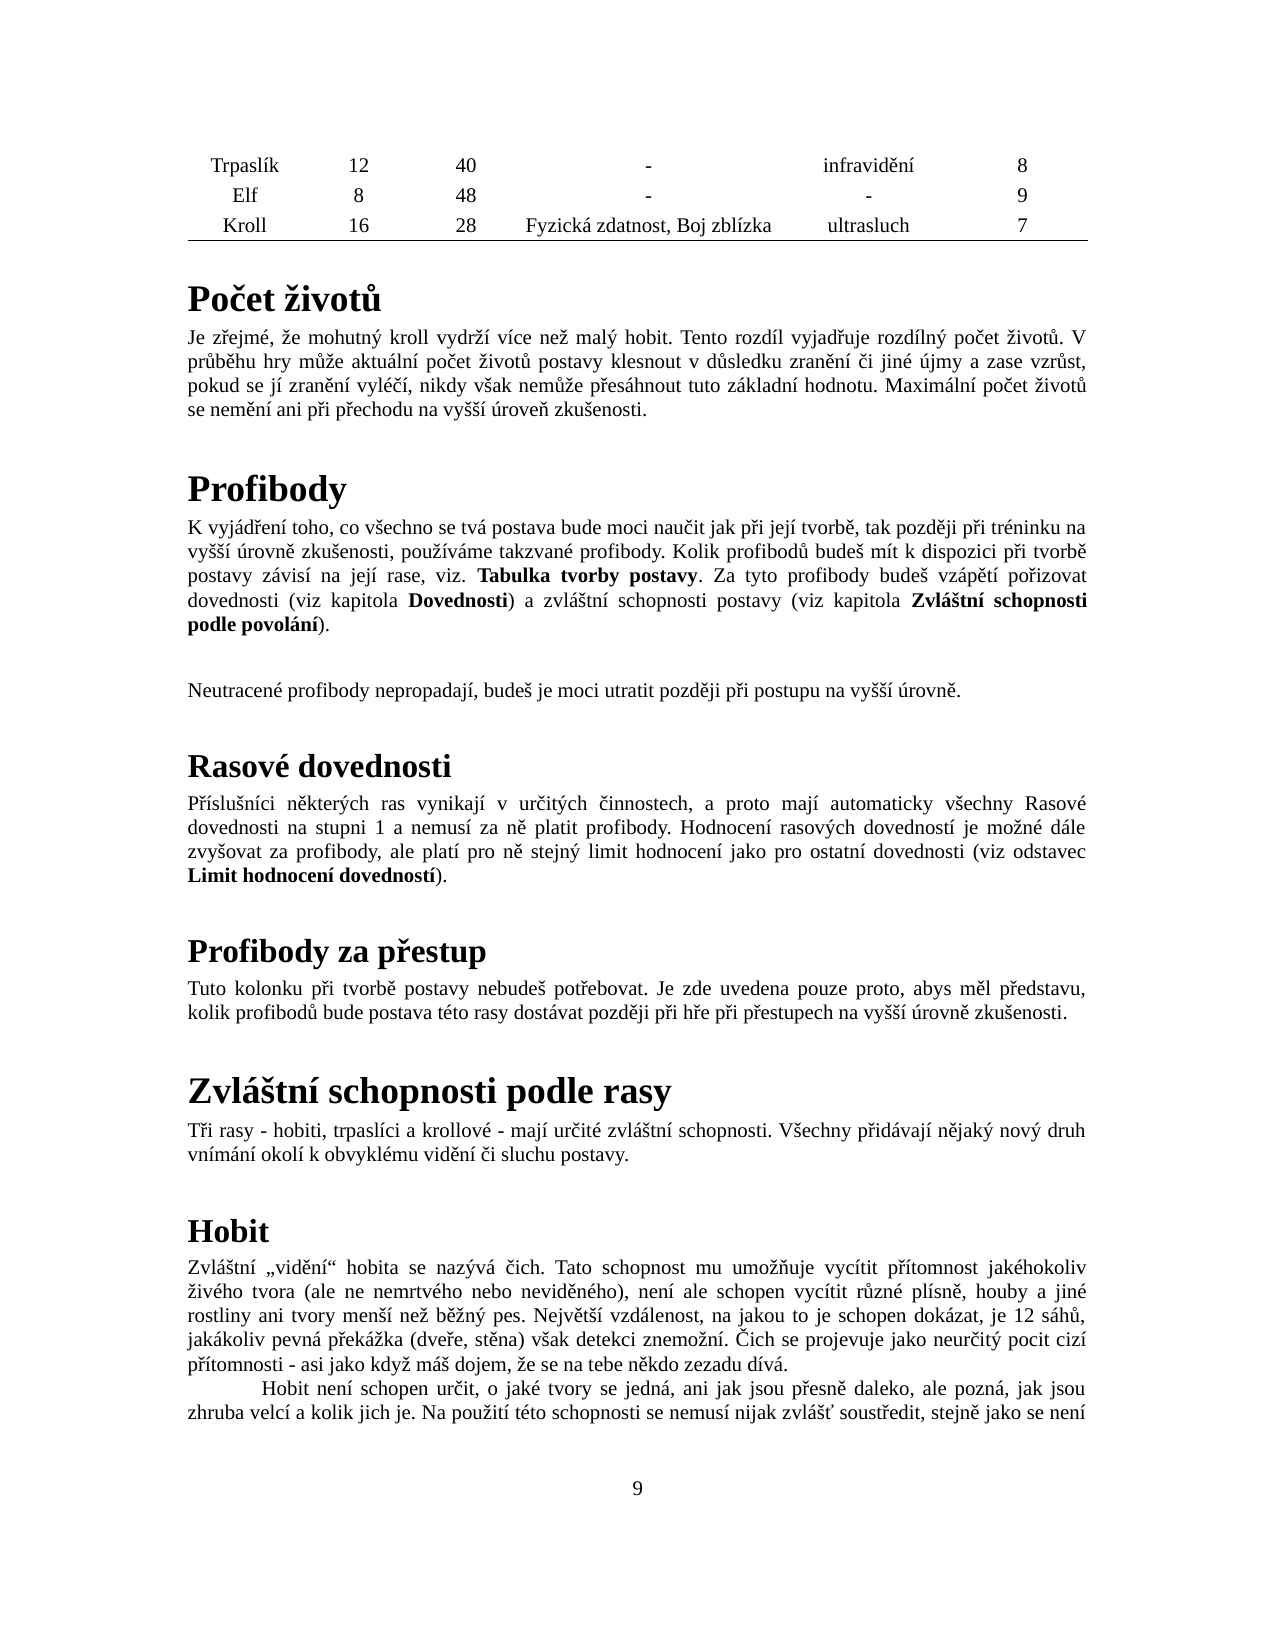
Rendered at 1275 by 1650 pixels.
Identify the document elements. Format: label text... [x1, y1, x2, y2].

table_cell 48 [415, 180, 517, 210]
text Je zřejmé, že mohutný kroll vydrží více než malý hobit. Tento rozdíl vyjadřuje rozdílný počet životů. V průběhu hry může aktuální počet životů postavy klesnout v důsledku zranění či jiné újmy a zase vzrůst, pokud se jí zranění vyléčí, nikdy však nemůže přesáhnout tuto základní hodnotu. Maximální počet životů se nemění ani při přechodu na vyšší úroveň zkušenosti. [187, 325, 1087, 421]
text Tři rasy - hobiti, trpaslíci a krollové - mají určité zvláštní schopnosti. Všechny přidávají nějaký nový druh vnímání okolí k obvyklému vidění či sluchu postavy. [187, 1118, 1087, 1166]
subtitle Profibody za přestup [187, 932, 1087, 970]
table_cell 7 [957, 210, 1087, 240]
text Neutracené profibody nepropadají, budeš je moci utratit později při postupu na vyšší úrovně. [187, 678, 1087, 702]
text Zvláštní „vidění“ hobita se nazývá čich. Tato schopnost mu umožňuje vycítit přítomnost jakéhokoliv živého tvora (ale ne nemrtvého nebo neviděného), není ale schopen vycítit různé plísně, houby a jiné rostliny ani tvory menší než běžný pes. Největší vzdálenost, na jakou to je schopen dokázat, je 12 sáhů, jakákoliv pevná překážka (dveře, stěna) však detekci znemožní. Čich se projevuje jako neurčitý pocit cizí přítomnosti - asi jako když máš dojem, že se na tebe někdo zezadu dívá. Hobit není schopen určit, o jaké tvory se jedná, ani jak jsou přesně daleko, ale pozná, jak jsou zhruba velcí a kolik jich je. Na použití této schopnosti se nemusí nijak zvlášť soustředit, stejně jako se není [187, 1255, 1087, 1424]
table_cell ultrasluch [780, 210, 957, 240]
subtitle Rasové dovednosti [187, 746, 1087, 785]
table_cell 40 [415, 150, 517, 180]
text K vyjádření toho, co všechno se tvá postava bude moci naučit jak při její tvorbě, tak později při tréninku na vyšší úrovně zkušenosti, používáme takzvané profibody. Kolik profibodů budeš mít k dispozici při tvorbě postavy závisí na její rase, viz. Tabulka tvorby postavy. Za tyto profibody budeš vzápětí pořizovat dovednosti (viz kapitola Dovednosti) a zvláštní schopnosti postavy (viz kapitola Zvláštní schopnosti podle povolání). [187, 515, 1087, 636]
text Tuto kolonku při tvorbě postavy nebudeš potřebovat. Je zde uvedena pouze proto, abys měl představu, kolik profibodů bude postava této rasy dostávat později při hře při přestupech na vyšší úrovně zkušenosti. [187, 976, 1087, 1024]
subtitle Zvláštní schopnosti podle rasy [187, 1069, 1087, 1112]
subtitle Počet životů [187, 276, 1087, 319]
table_cell Kroll [188, 210, 302, 240]
subtitle Hobit [187, 1211, 1087, 1249]
table_cell 8 [957, 150, 1087, 180]
table_cell 16 [302, 210, 415, 240]
table_cell 12 [302, 150, 415, 180]
table_cell Fyzická zdatnost, Boj zblízka [517, 210, 780, 240]
table_cell infravidění [780, 150, 957, 180]
table_cell 28 [415, 210, 517, 240]
subtitle Profibody [187, 466, 1087, 509]
table_cell - [517, 150, 780, 180]
table_cell Elf [188, 180, 302, 210]
table_cell - [517, 180, 780, 210]
table_cell Trpaslík [188, 150, 302, 180]
table_cell - [780, 180, 957, 210]
text Příslušníci některých ras vynikají v určitých činnostech, a proto mají automaticky všechny Rasové dovednosti na stupni 1 a nemusí za ně platit profibody. Hodnocení rasových dovedností je možné dále zvyšovat za profibody, ale platí pro ně stejný limit hodnocení jako pro ostatní dovednosti (viz odstavec Limit hodnocení dovedností). [187, 791, 1087, 887]
table_cell 8 [302, 180, 415, 210]
table_cell 9 [957, 180, 1087, 210]
